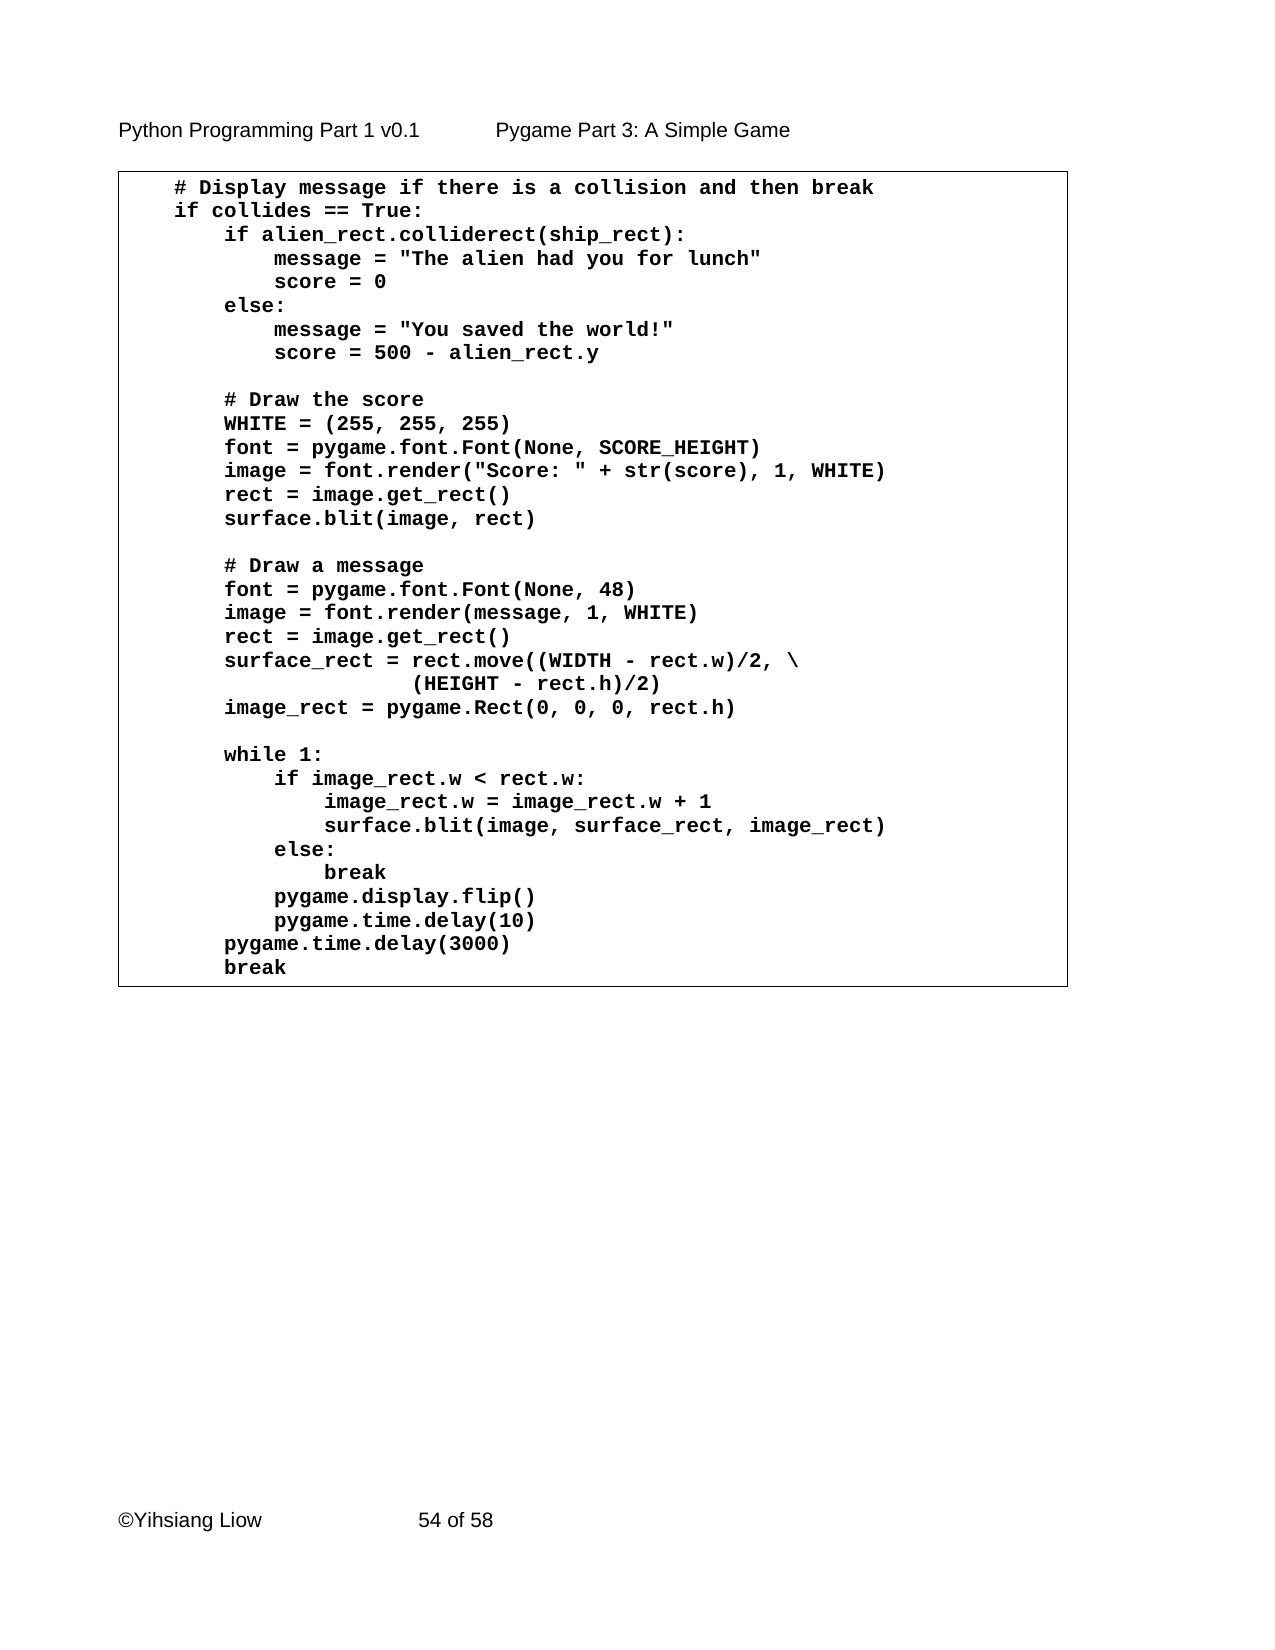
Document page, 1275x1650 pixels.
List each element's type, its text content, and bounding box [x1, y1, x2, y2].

table_header # Display message if there is a collision and then break if collides == True: if alien_rect.colliderect(ship_rect): message = "The alien had you for lunch" score = 0 else: message = "You saved the world!" score = 500 - alien_rect.y # Draw the score WHITE = (255, 255, 255) font = pygame.font.Font(None, SCORE_HEIGHT) image = font.render("Score: " + str(score), 1, WHITE) rect = image.get_rect() surface.blit(image, rect) # Draw a message font = pygame.font.Font(None, 48) image = font.render(message, 1, WHITE) rect = image.get_rect() surface_rect = rect.move((WIDTH - rect.w)/2, \ (HEIGHT - rect.h)/2) image_rect = pygame.Rect(0, 0, 0, rect.h) while 1: if image_rect.w < rect.w: image_rect.w = image_rect.w + 1 surface.blit(image, surface_rect, image_rect) else: break pygame.display.flip() pygame.time.delay(10) pygame.time.delay(3000) break [119, 172, 1067, 986]
